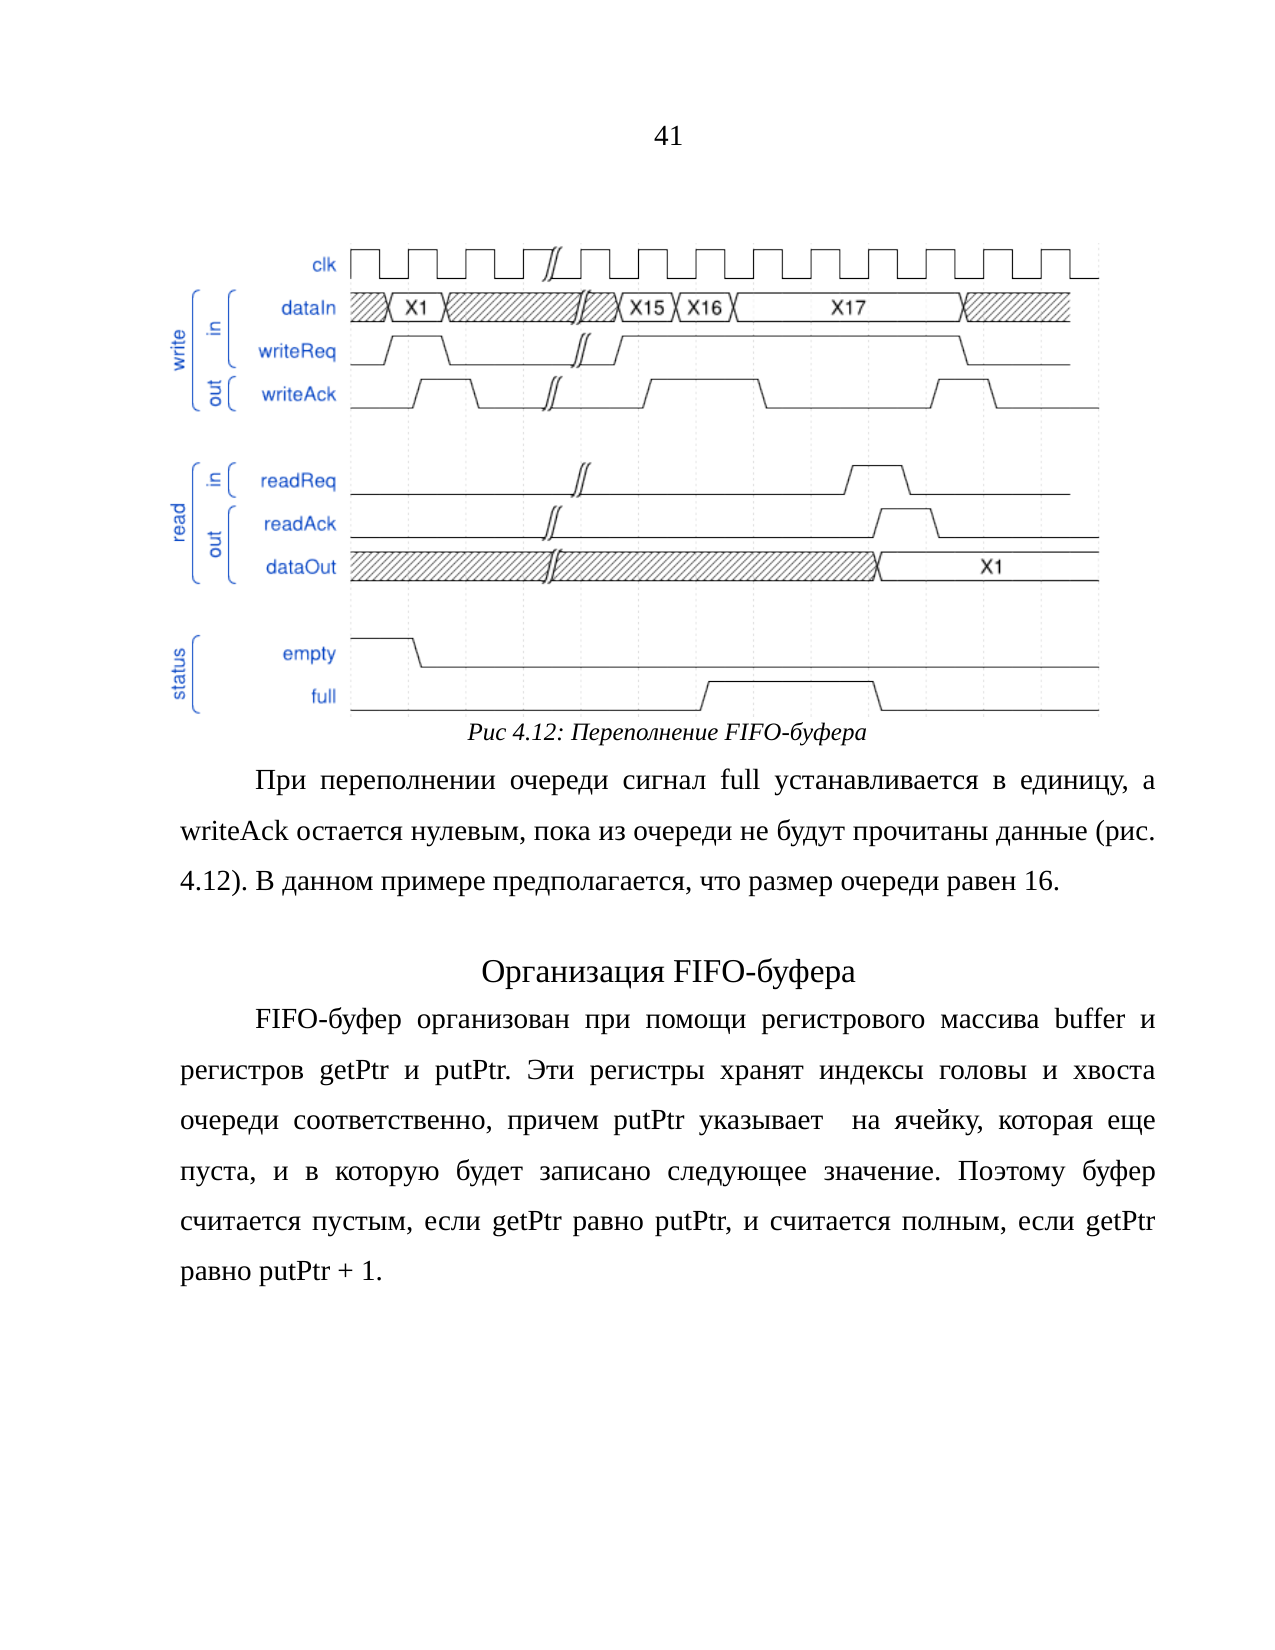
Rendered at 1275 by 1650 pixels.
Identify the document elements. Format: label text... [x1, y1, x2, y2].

text Рис 4.12: Переполнение FIFO-буфера [149, 243, 1188, 746]
text [149, 208, 1188, 243]
subtitle Организация FIFO-буфера [180, 951, 1157, 989]
picture [149, 243, 1127, 717]
text При переполнении очереди сигнал full устанавливается в единицу, а writeAck остается нулевым, пока из очереди не будут прочитаны данные (рис. 4.12). В данном примере предполагается, что размер очереди равен 16. [180, 746, 1157, 897]
text FIFO-буфер организован при помощи регистрового массива buffer и регистров getPtr и putPtr. Эти регистры хранят индексы головы и хвоста очереди соответственно, причем putPtr указывает на ячейку, которая еще пуста, и в которую будет записано следующее значение. Поэтому буфер считается пустым, если getPtr равно putPtr, и считается полным, если getPtr равно putPtr + 1. [180, 1002, 1157, 1287]
